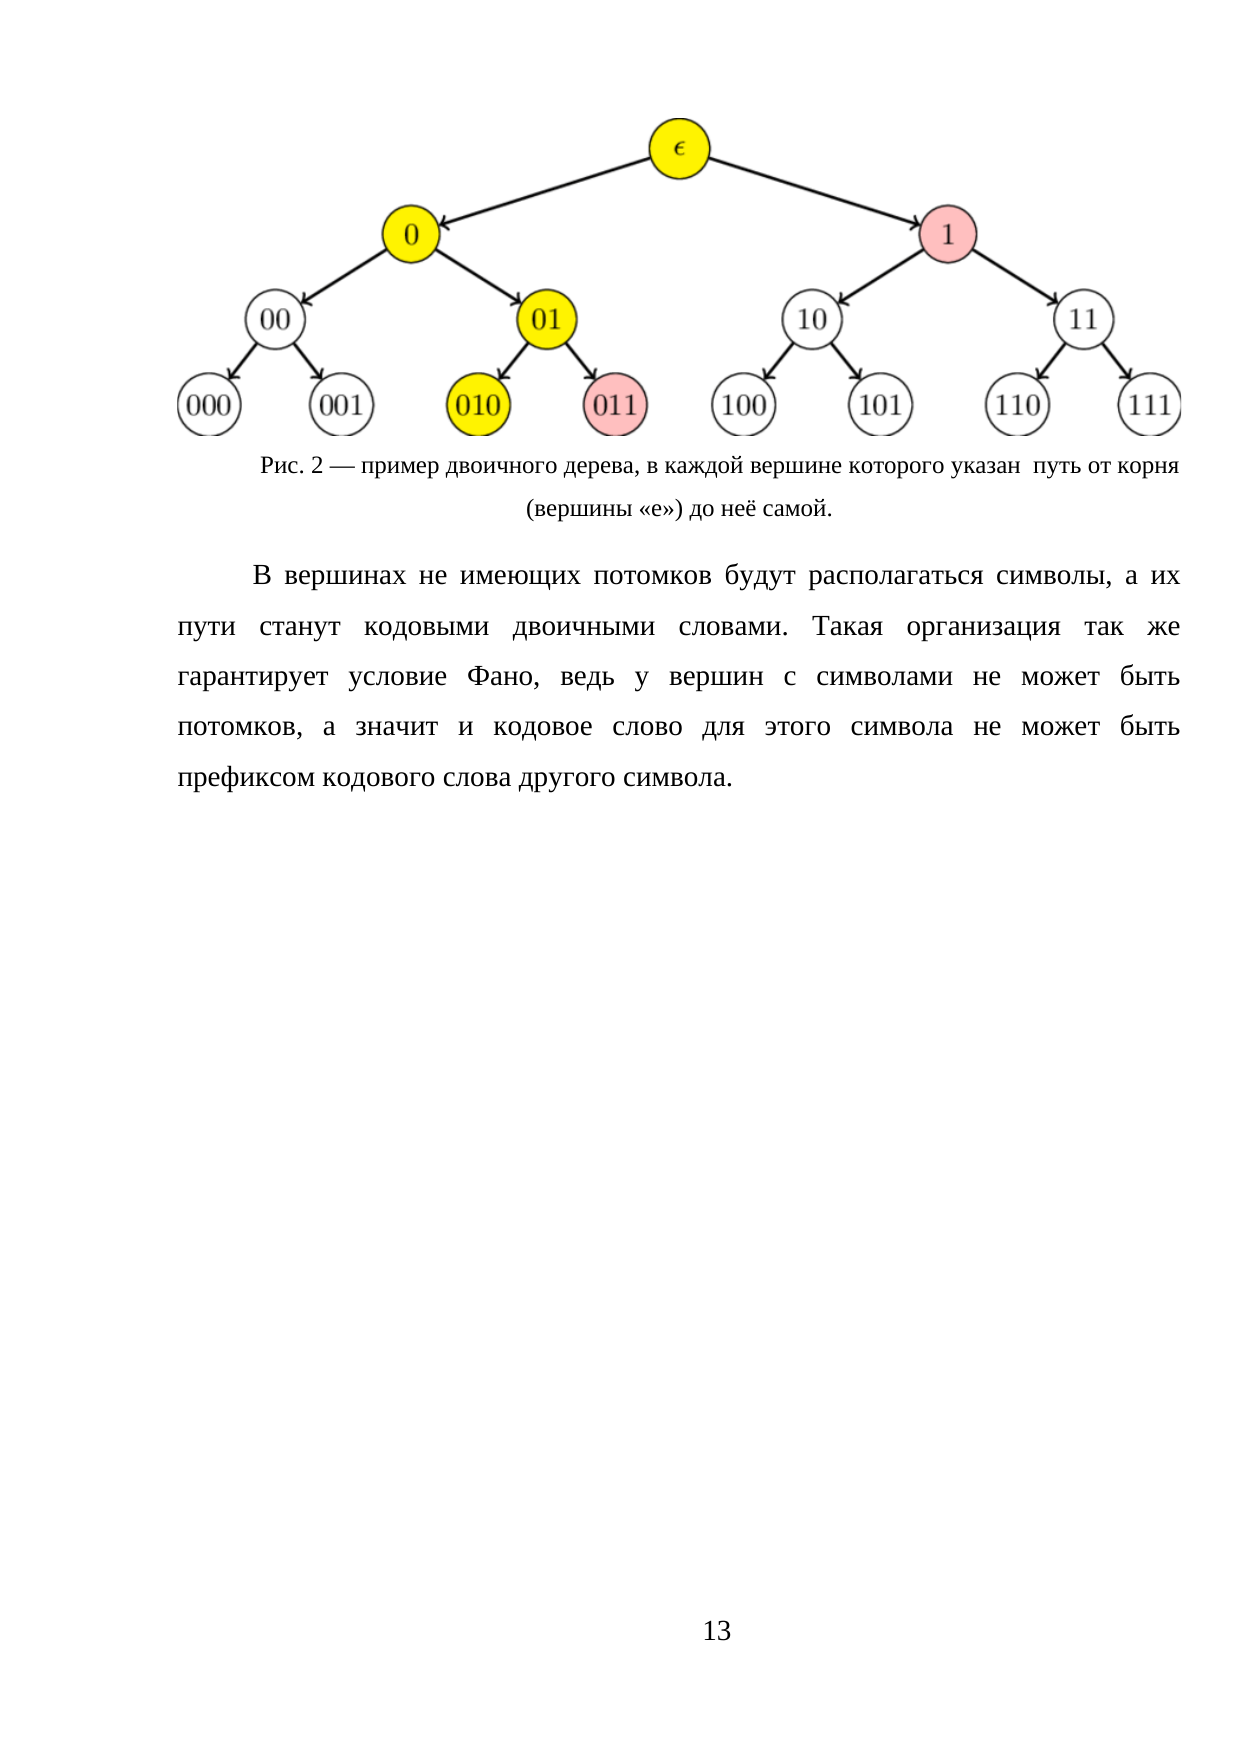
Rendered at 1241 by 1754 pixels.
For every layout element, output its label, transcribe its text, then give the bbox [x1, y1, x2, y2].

subtitle Рис. 2 — пример двоичного дерева, в каждой вершине которого указан путь от корня (вершины «е») до неё самой. [177, 436, 1181, 522]
text В вершинах не имеющих потомков будут располагаться символы, а их пути станут кодовыми двоичными словами. Такая организация так же гарантирует условие Фано, ведь у вершин с символами не может быть потомков, а значит и кодовое слово для этого символа не может быть префиксом кодового слова другого символа. [177, 557, 1181, 792]
picture [177, 118, 1182, 436]
